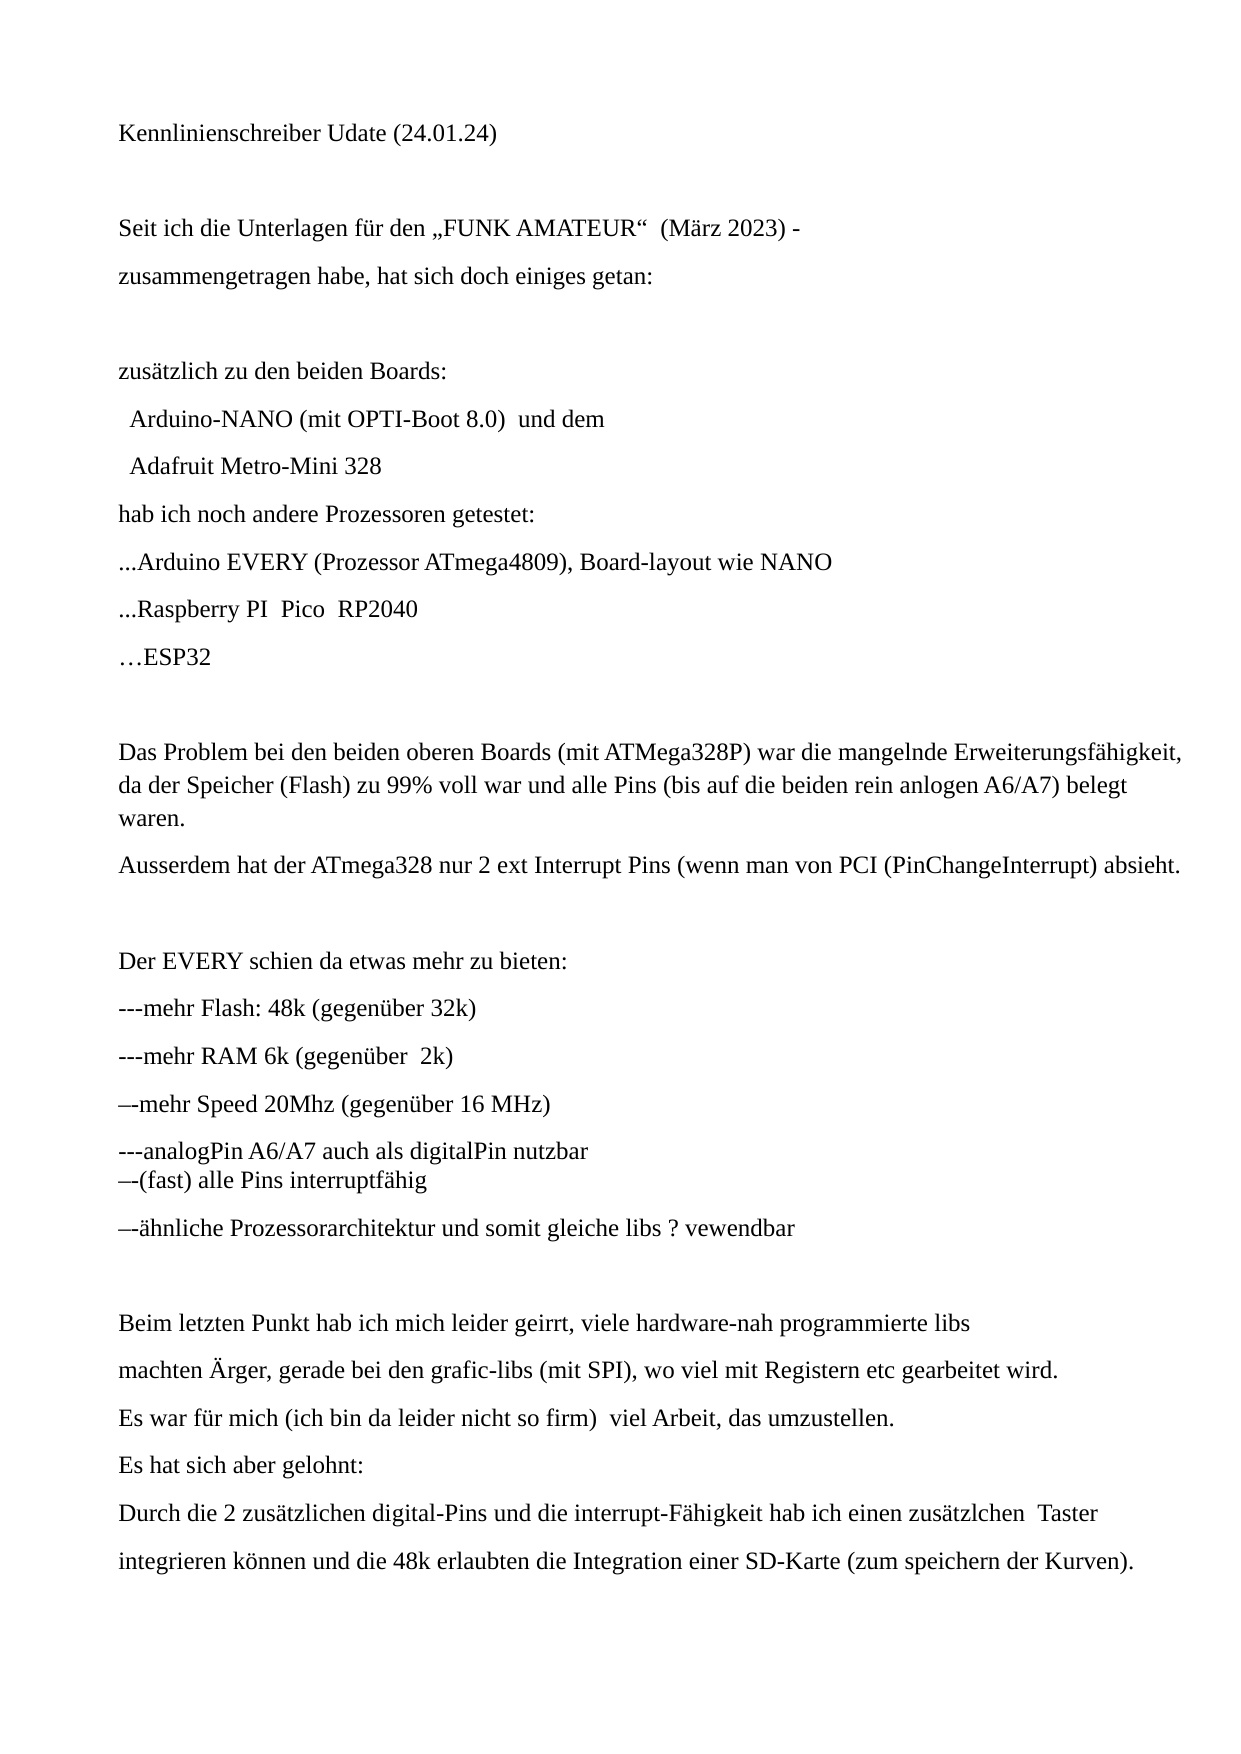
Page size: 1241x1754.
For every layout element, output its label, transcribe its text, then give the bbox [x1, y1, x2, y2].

text ...Raspberry PI Pico RP2040 [118, 594, 1199, 623]
text Das Problem bei den beiden oberen Boards (mit ATMega328P) war die mangelnde Erweiterungsfähigkeit, da der Speicher (Flash) zu 99% voll war und alle Pins (bis auf die beiden rein anlogen A6/A7) belegt waren. [118, 737, 1199, 832]
text ---analogPin A6/A7 auch als digitalPin nutzbar [118, 1136, 1199, 1165]
text machten Ärger, gerade bei den grafic-libs (mit SPI), wo viel mit Registern etc gearbeitet wird. [118, 1355, 1199, 1384]
text Es hat sich aber gelohnt: [118, 1451, 1199, 1479]
text Beim letzten Punkt hab ich mich leider geirrt, viele hardware-nah programmierte libs [118, 1308, 1199, 1337]
text Arduino-NANO (mit OPTI-Boot 8.0) und dem [118, 404, 1199, 432]
text integrieren können und die 48k erlaubten die Integration einer SD-Karte (zum speichern der Kurven). [118, 1546, 1199, 1574]
text –-(fast) alle Pins interruptfähig [118, 1165, 1199, 1194]
text Ausserdem hat der ATmega328 nur 2 ext Interrupt Pins (wenn man von PCI (PinChangeInterrupt) absieht. [118, 851, 1199, 879]
text Seit ich die Unterlagen für den „FUNK AMATEUR“ (März 2023) - [118, 213, 1199, 242]
text –-mehr Speed 20Mhz (gegenüber 16 MHz) [118, 1089, 1199, 1117]
text hab ich noch andere Prozessoren getestet: [118, 499, 1199, 528]
text Es war für mich (ich bin da leider nicht so firm) viel Arbeit, das umzustellen. [118, 1403, 1199, 1432]
text Der EVERY schien da etwas mehr zu bieten: [118, 946, 1199, 974]
text Kennlinienschreiber Udate (24.01.24) [118, 118, 1199, 147]
text ...Arduino EVERY (Prozessor ATmega4809), Board-layout wie NANO [118, 547, 1199, 575]
text –-ähnliche Prozessorarchitektur und somit gleiche libs ? vewendbar [118, 1213, 1199, 1241]
text zusätzlich zu den beiden Boards: [118, 356, 1199, 385]
text Adafruit Metro-Mini 328 [118, 451, 1199, 480]
text ---mehr RAM 6k (gegenüber 2k) [118, 1041, 1199, 1070]
text ---mehr Flash: 48k (gegenüber 32k) [118, 993, 1199, 1022]
text zusammengetragen habe, hat sich doch einiges getan: [118, 261, 1199, 290]
text …ESP32 [118, 642, 1199, 671]
text Durch die 2 zusätzlichen digital-Pins und die interrupt-Fähigkeit hab ich einen zusätzlchen Taster [118, 1498, 1199, 1527]
